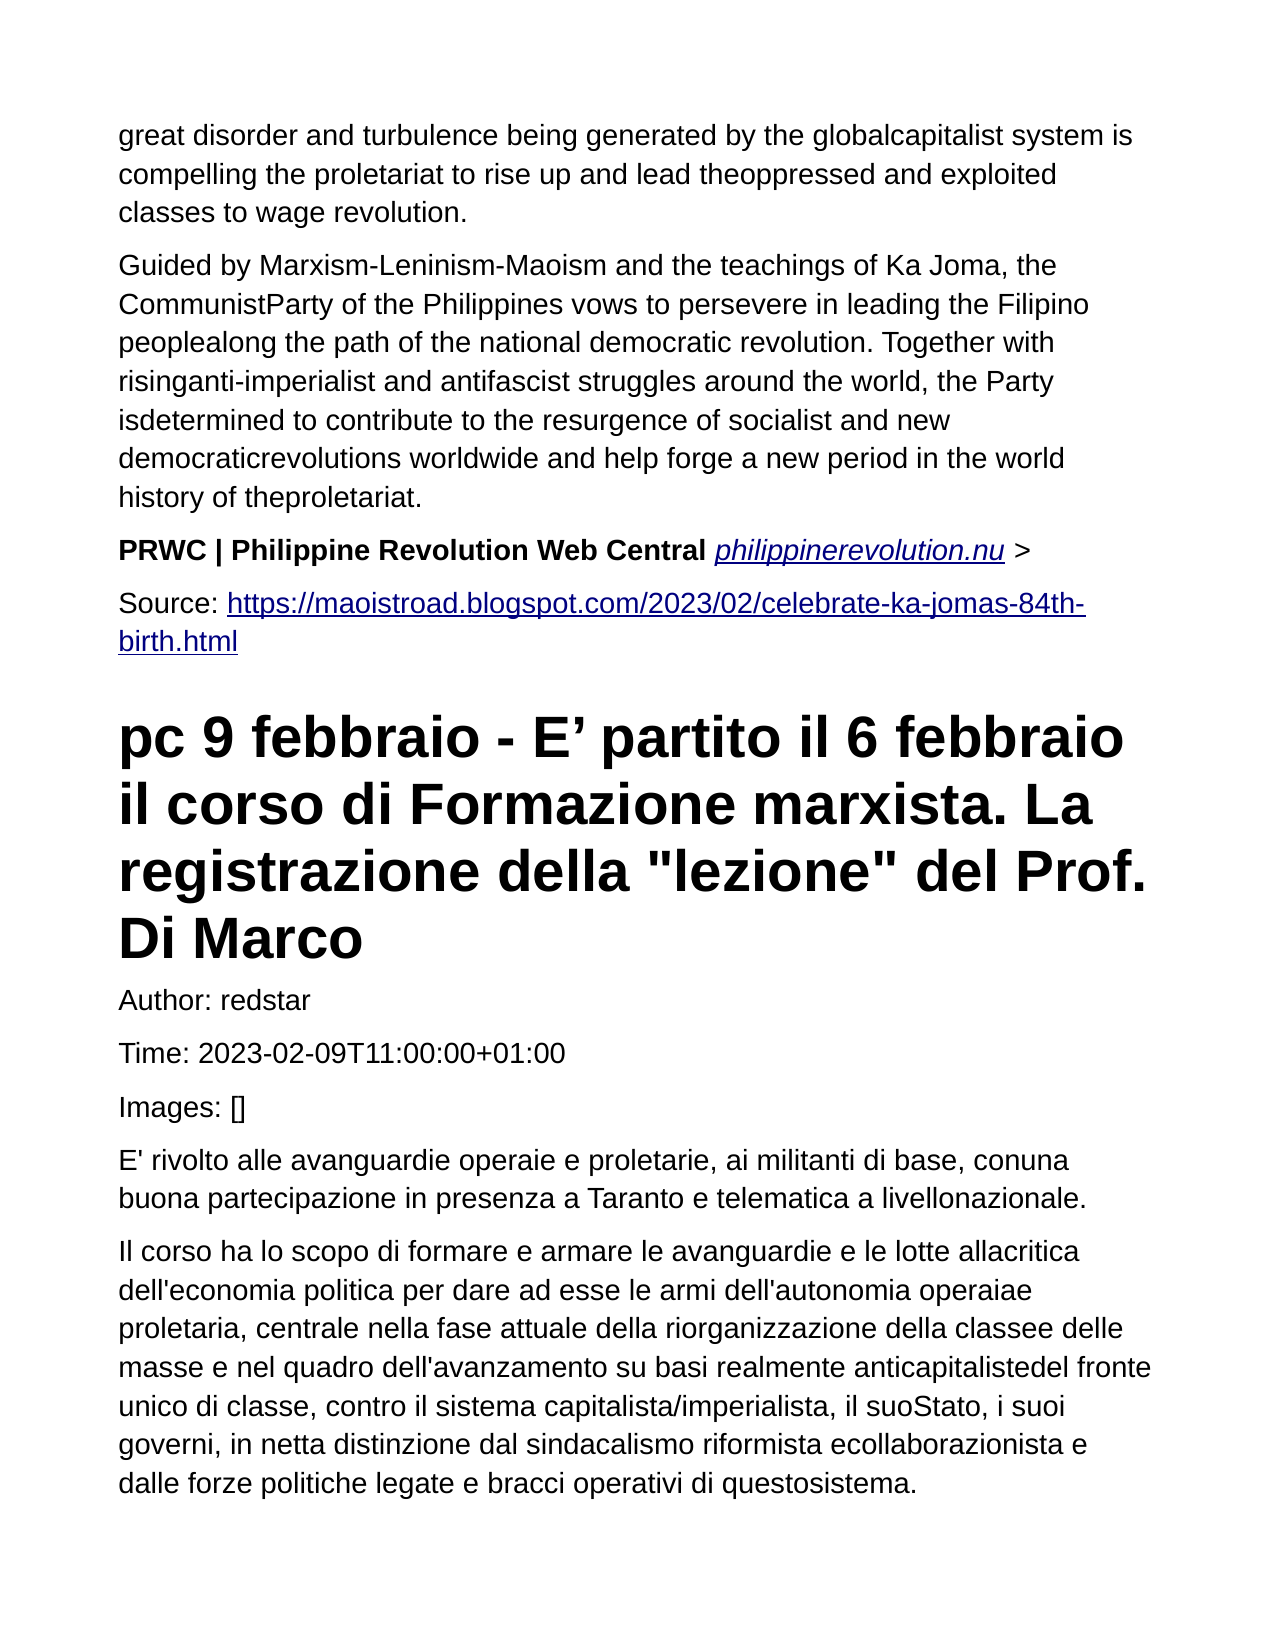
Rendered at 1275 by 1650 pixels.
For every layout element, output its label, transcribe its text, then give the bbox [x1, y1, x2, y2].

text E' rivolto alle avanguardie operaie e proletarie, ai militanti di base, conuna buona partecipazione in presenza a Taranto e telematica a livellonazionale. [118, 1143, 1157, 1215]
text great disorder and turbulence being generated by the globalcapitalist system is compelling the proletariat to rise up and lead theoppressed and exploited classes to wage revolution. [118, 118, 1157, 229]
subtitle pc 9 febbraio - E’ partito il 6 febbraio il corso di Formazione marxista. La registrazione della "lezione" del Prof. Di Marco [118, 702, 1157, 971]
text PRWC | Philippine Revolution Web Central philippinerevolution.nu > [118, 533, 1157, 566]
text Guided by Marxism-Leninism-Maoism and the teachings of Ka Joma, the CommunistParty of the Philippines vows to persevere in leading the Filipino peoplealong the path of the national democratic revolution. Together with risinganti-imperialist and antifascist struggles around the world, the Party isdetermined to contribute to the resurgence of socialist and new democraticrevolutions worldwide and help forge a new period in the world history of theproletariat. [118, 248, 1157, 513]
text Time: 2023-02-09T11:00:00+01:00 [118, 1036, 1157, 1070]
text Source: https://maoistroad.blogspot.com/2023/02/celebrate-ka-jomas-84th-birth.html [118, 586, 1157, 658]
text Il corso ha lo scopo di formare e armare le avanguardie e le lotte allacritica dell'economia politica per dare ad esse le armi dell'autonomia operaiae proletaria, centrale nella fase attuale della riorganizzazione della classee delle masse e nel quadro dell'avanzamento su basi realmente anticapitalistedel fronte unico di classe, contro il sistema capitalista/imperialista, il suoStato, i suoi governi, in netta distinzione dal sindacalismo riformista ecollaborazionista e dalle forze politiche legate e bracci operativi di questosistema. [118, 1234, 1157, 1499]
text Images: [] [118, 1089, 1157, 1123]
text Author: redstar [118, 983, 1157, 1017]
